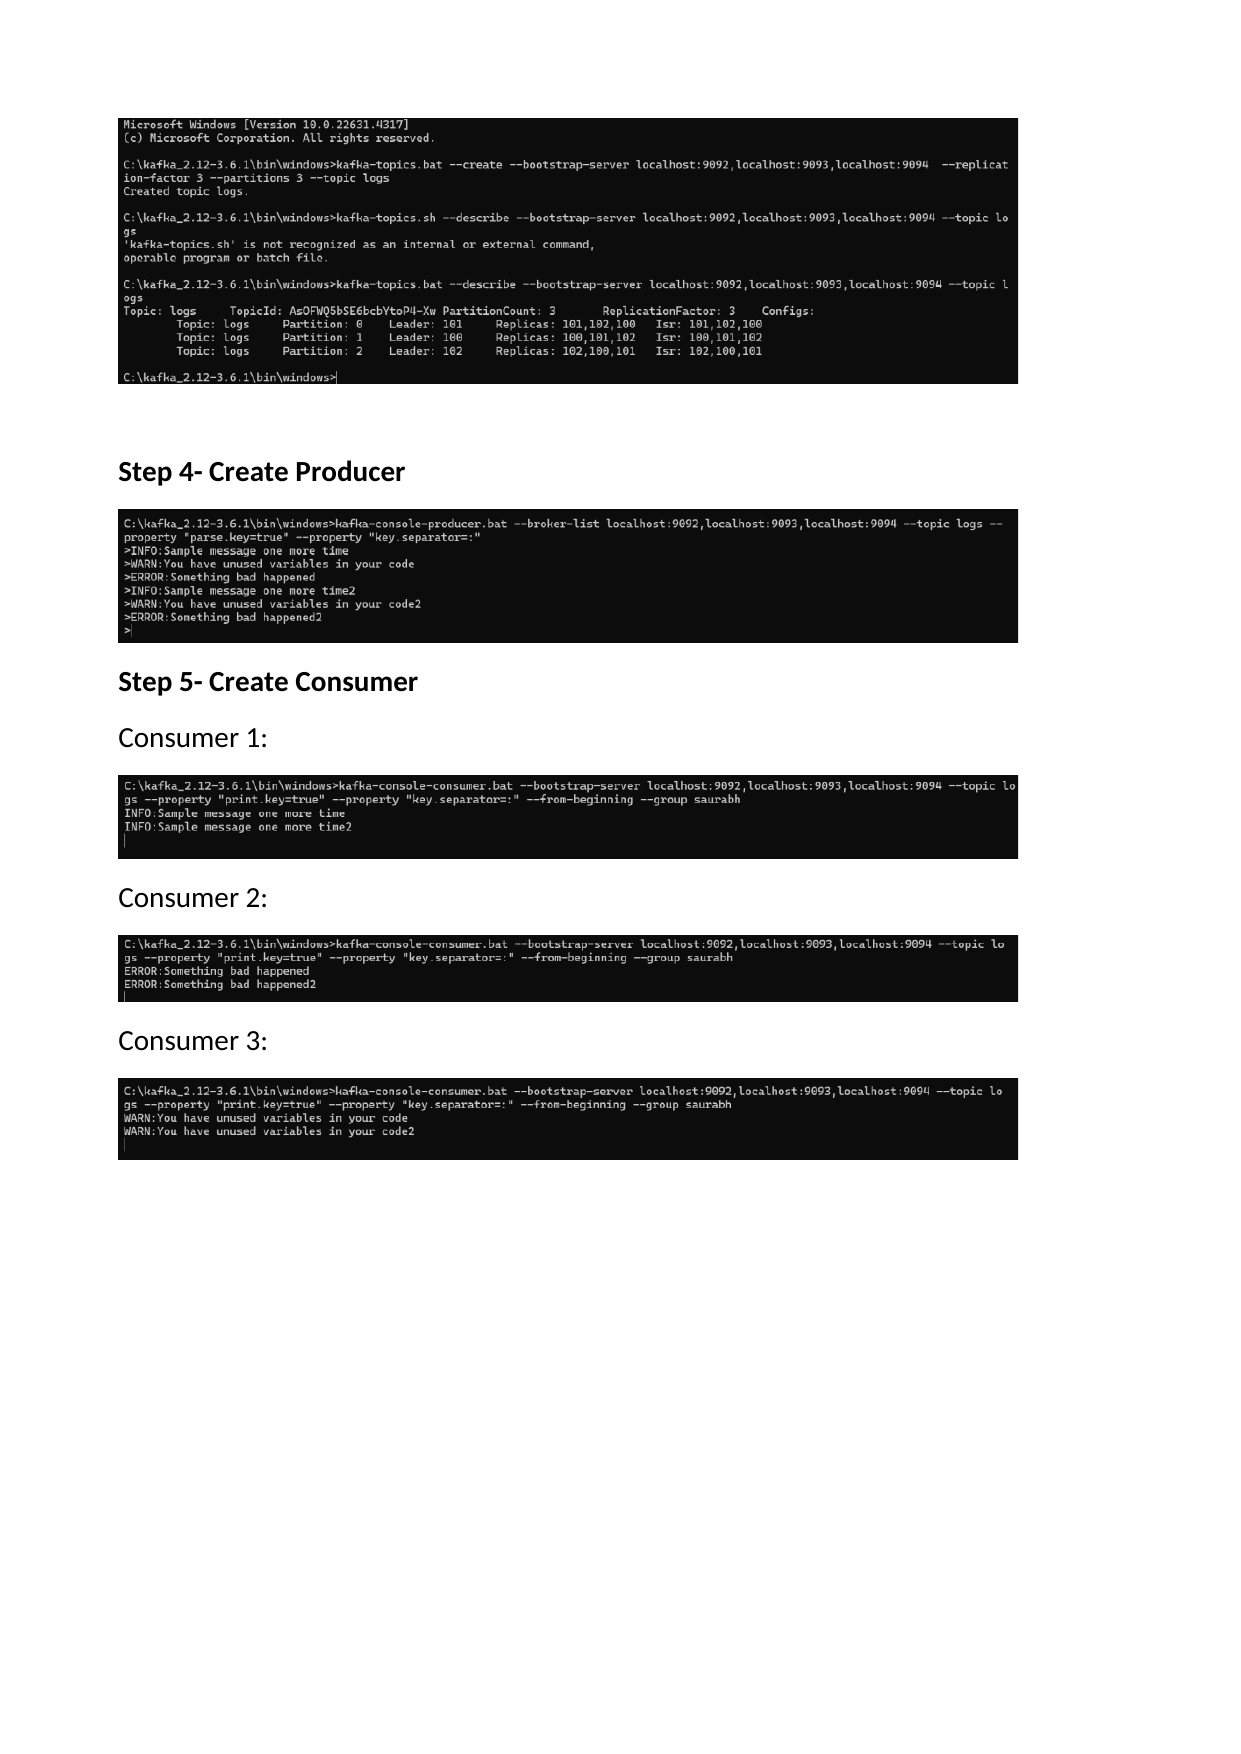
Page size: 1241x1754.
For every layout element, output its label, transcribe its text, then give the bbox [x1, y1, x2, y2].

text Consumer 1: [118, 719, 1122, 755]
text Consumer 2: [118, 879, 1122, 915]
text Step 4- Create Producer [118, 453, 1122, 489]
text Step 5- Create Consumer [118, 663, 1122, 699]
text Consumer 3: [118, 1022, 1122, 1058]
